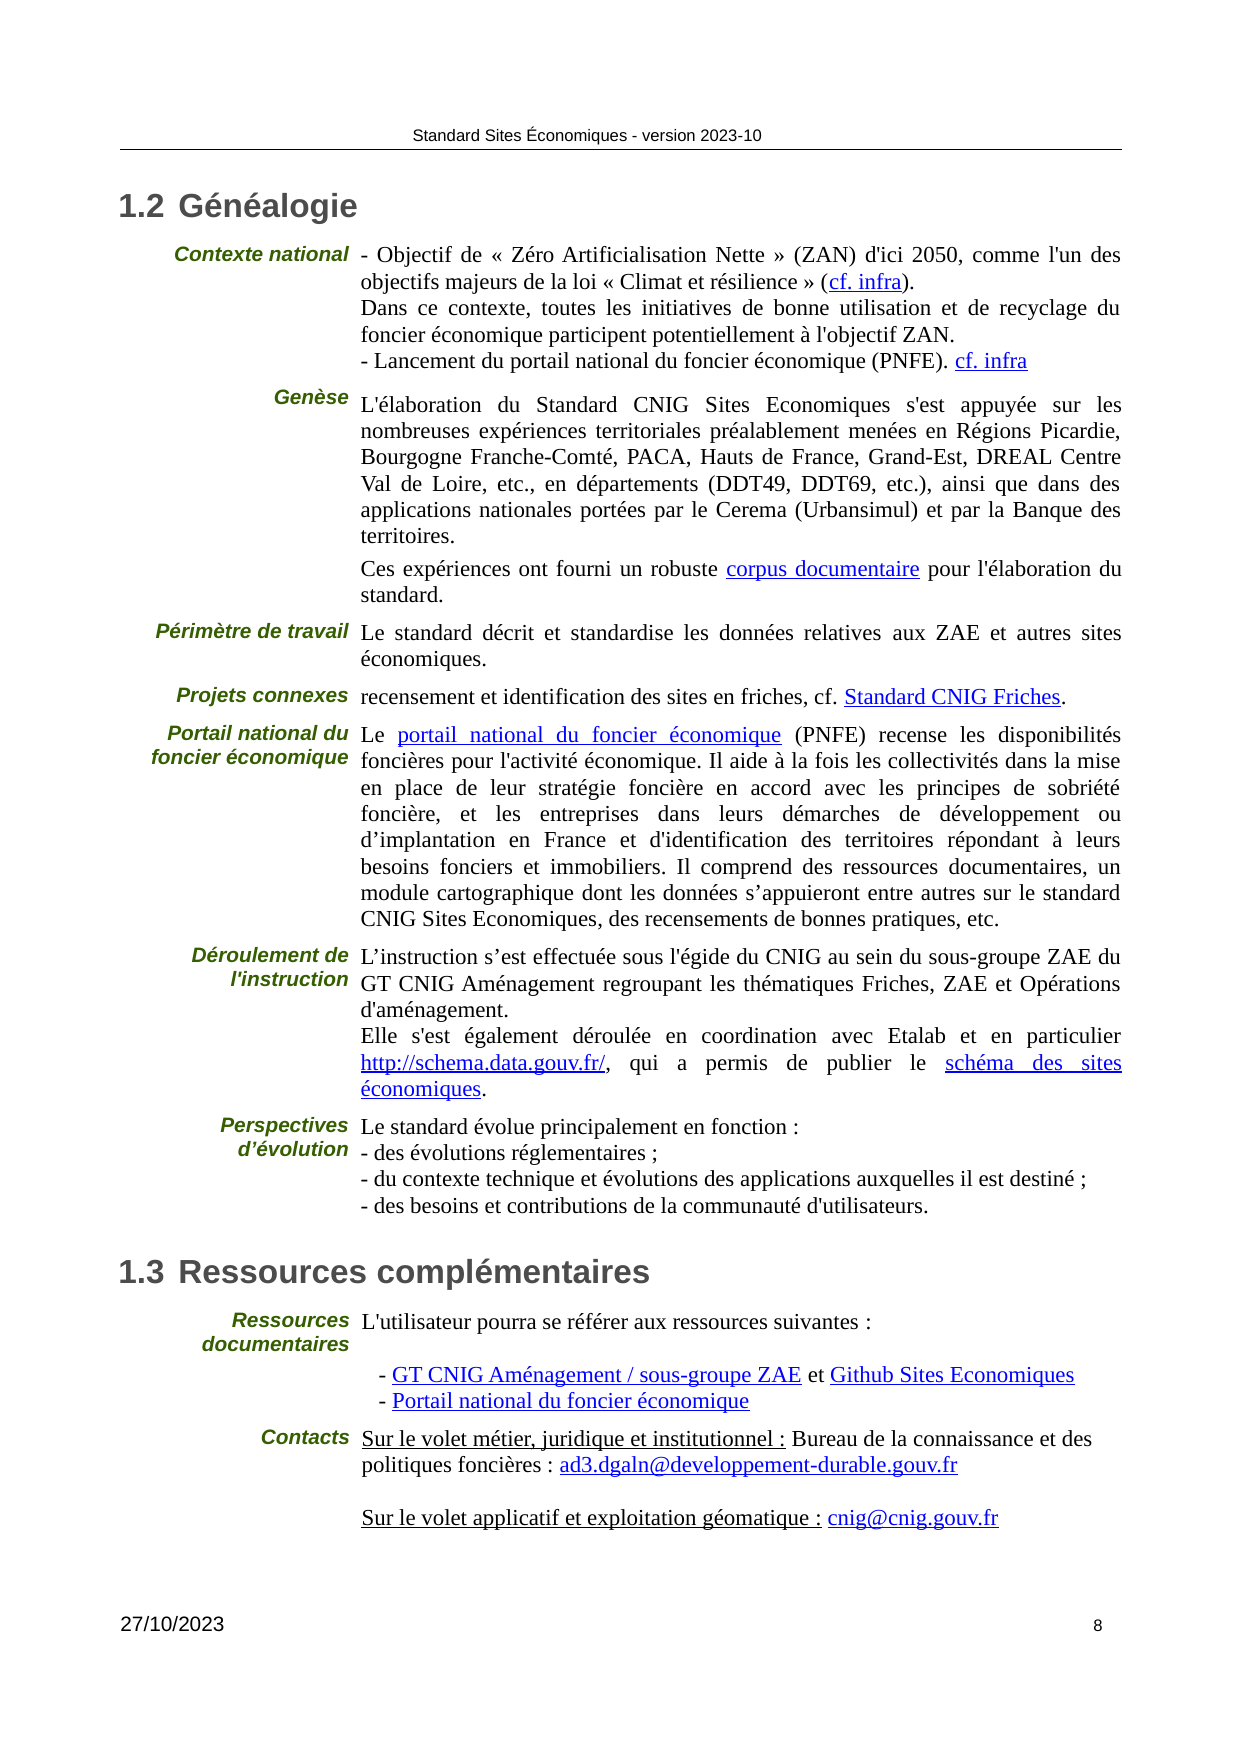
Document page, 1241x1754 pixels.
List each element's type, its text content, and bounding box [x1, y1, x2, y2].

table_cell Déroulement de l'instruction [118, 938, 354, 1107]
table_cell Périmètre de travail [118, 613, 354, 677]
table_cell L’instruction s’est effectuée sous l'égide du CNIG au sein du sous-groupe ZAE du GT CNIG Aménagement regroupant les thématiques Friches, ZAE et Opérations d'aménagement. Elle s'est également déroulée en coordination avec Etalab et en particulier http://schema.data.gouv.fr/, qui a permis de publier le schéma des sites économiques. [354, 938, 1122, 1107]
table_cell Le standard évolue principalement en fonction : - des évolutions réglementaires ; - du contexte technique et évolutions des applications auxquelles il est destiné ; - des besoins et contributions de la communauté d'utilisateurs. [354, 1107, 1122, 1224]
table_cell L'élaboration du Standard CNIG Sites Economiques s'est appuyée sur les nombreuses expériences territoriales préalablement menées en Régions Picardie, Bourgogne Franche-Comté, PACA, Hauts de France, Grand-Est, DREAL Centre Val de Loire, etc., en départements (DDT49, DDT69, etc.), ainsi que dans des applications nationales portées par le Cerema (Urbansimul) et par la Banque des territoires. Ces expériences ont fourni un robuste corpus documentaire pour l'élaboration du standard. [354, 379, 1122, 613]
table_cell Sur le volet métier, juridique et institutionnel : Bureau de la connaissance et des politiques foncières : ad3.dgaln@developpement-durable.gouv.fr Sur le volet applicatif et exploitation géomatique : cnig@cnig.gouv.fr [355, 1419, 1122, 1536]
table_cell Perspectives d’évolution [118, 1107, 354, 1224]
subtitle Généalogie [118, 186, 1122, 224]
table_header Contexte national [118, 236, 354, 379]
table_cell Contacts [118, 1419, 355, 1536]
table_cell Le standard décrit et standardise les données relatives aux ZAE et autres sites économiques. [354, 613, 1122, 677]
table_cell recensement et identification des sites en friches, cf. Standard CNIG Friches. [354, 678, 1122, 715]
table_cell Portail national du foncier économique [118, 715, 354, 937]
subtitle Ressources complémentaires [118, 1252, 1122, 1290]
table_cell Projets connexes [118, 678, 354, 715]
table_cell Le portail national du foncier économique (PNFE) recense les disponibilités foncières pour l'activité économique. Il aide à la fois les collectivités dans la mise en place de leur stratégie foncière en accord avec les principes de sobriété foncière, et les entreprises dans leurs démarches de développement ou d’implantation en France et d'identification des territoires répondant à leurs besoins fonciers et immobiliers. Il comprend des ressources documentaires, un module cartographique dont les données s’appuieront entre autres sur le standard CNIG Sites Economiques, des recensements de bonnes pratiques, etc. [354, 715, 1122, 937]
table_header L'utilisateur pourra se référer aux ressources suivantes : - GT CNIG Aménagement / sous-groupe ZAE et Github Sites Economiques - Portail national du foncier économique [355, 1302, 1122, 1419]
table_header Ressources documentaires [118, 1302, 355, 1419]
table_cell Genèse [118, 379, 354, 613]
table_header - Objectif de « Zéro Artificialisation Nette » (ZAN) d'ici 2050, comme l'un des objectifs majeurs de la loi « Climat et résilience » (cf. infra). Dans ce contexte, toutes les initiatives de bonne utilisation et de recyclage du foncier économique participent potentiellement à l'objectif ZAN. - Lancement du portail national du foncier économique (PNFE). cf. infra [354, 236, 1122, 379]
